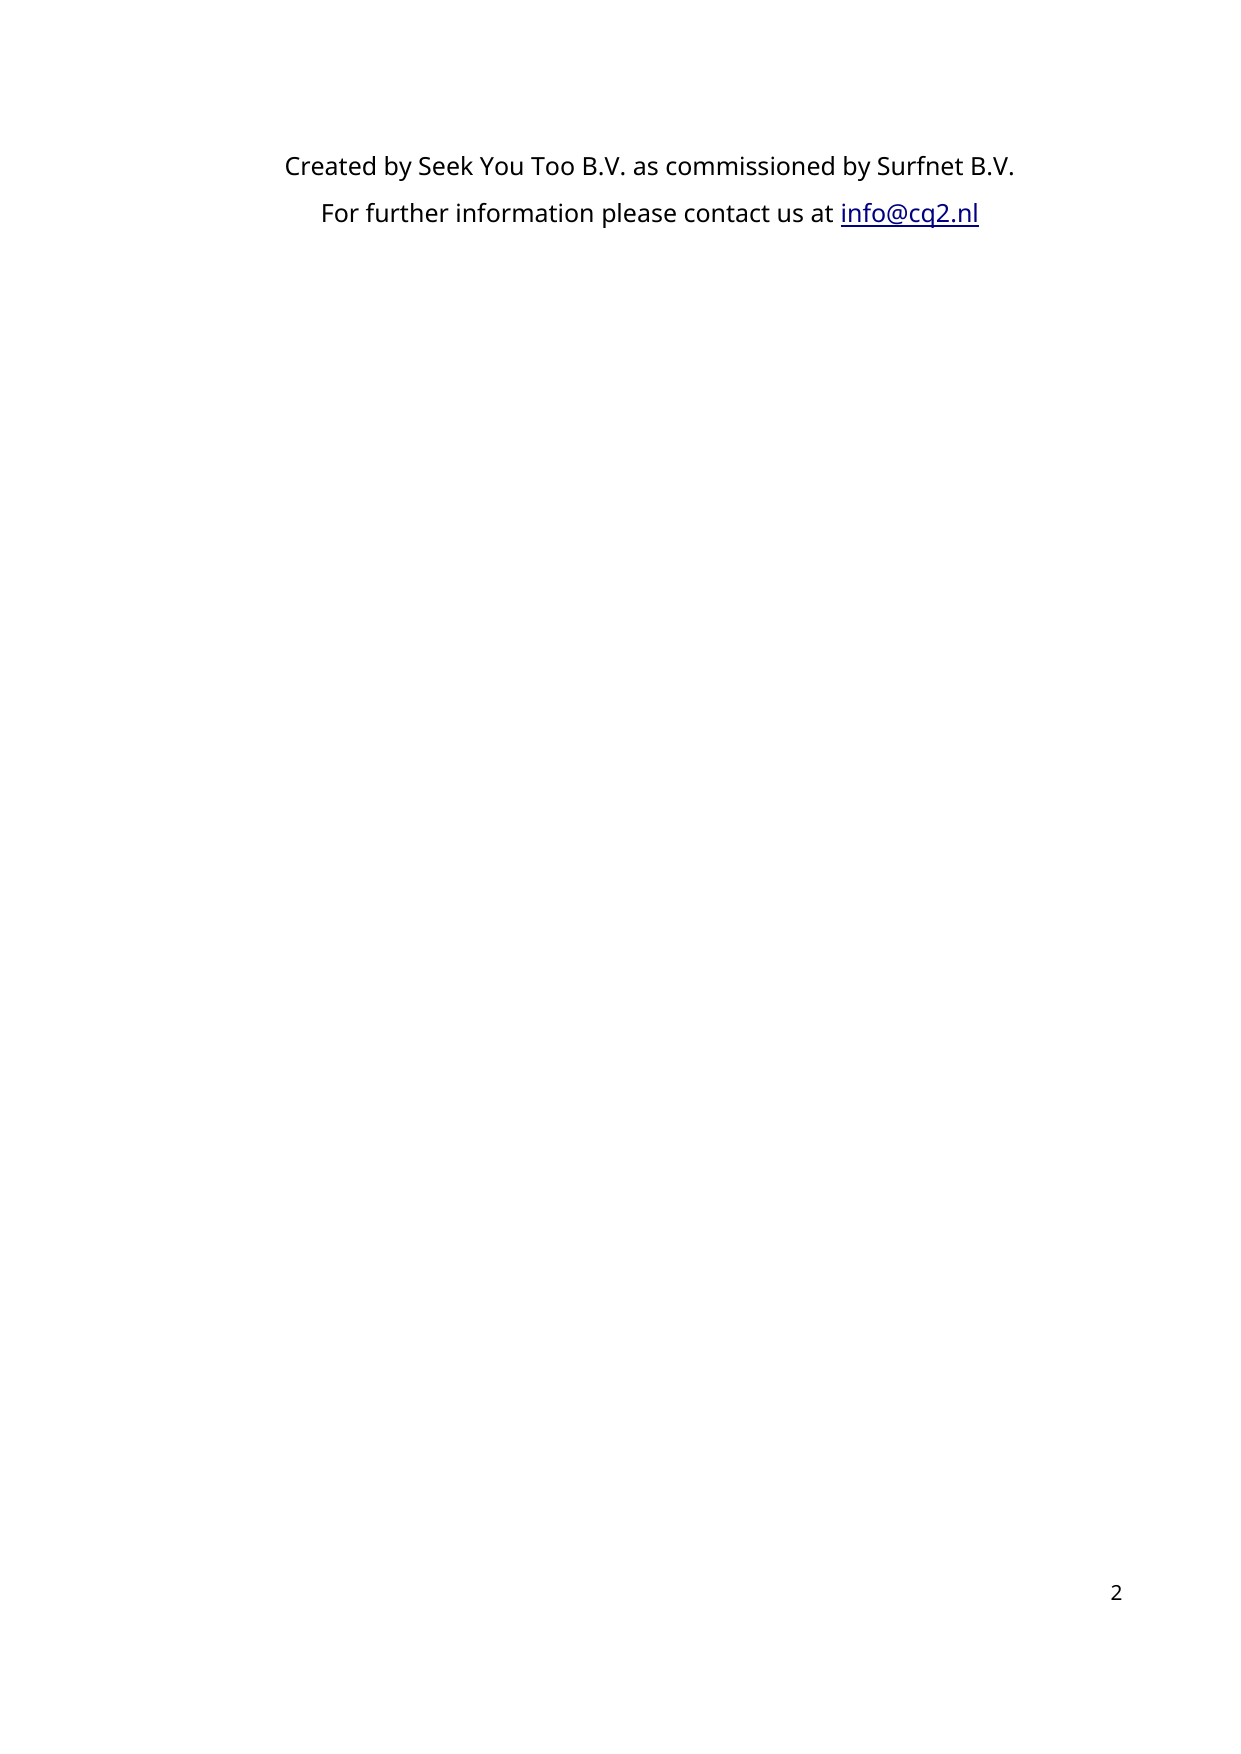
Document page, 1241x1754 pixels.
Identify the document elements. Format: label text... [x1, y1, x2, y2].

text For further information please contact us at info@cq2.nl [177, 195, 1122, 230]
text Created by Seek You Too B.V. as commissioned by Surfnet B.V. [177, 148, 1122, 183]
